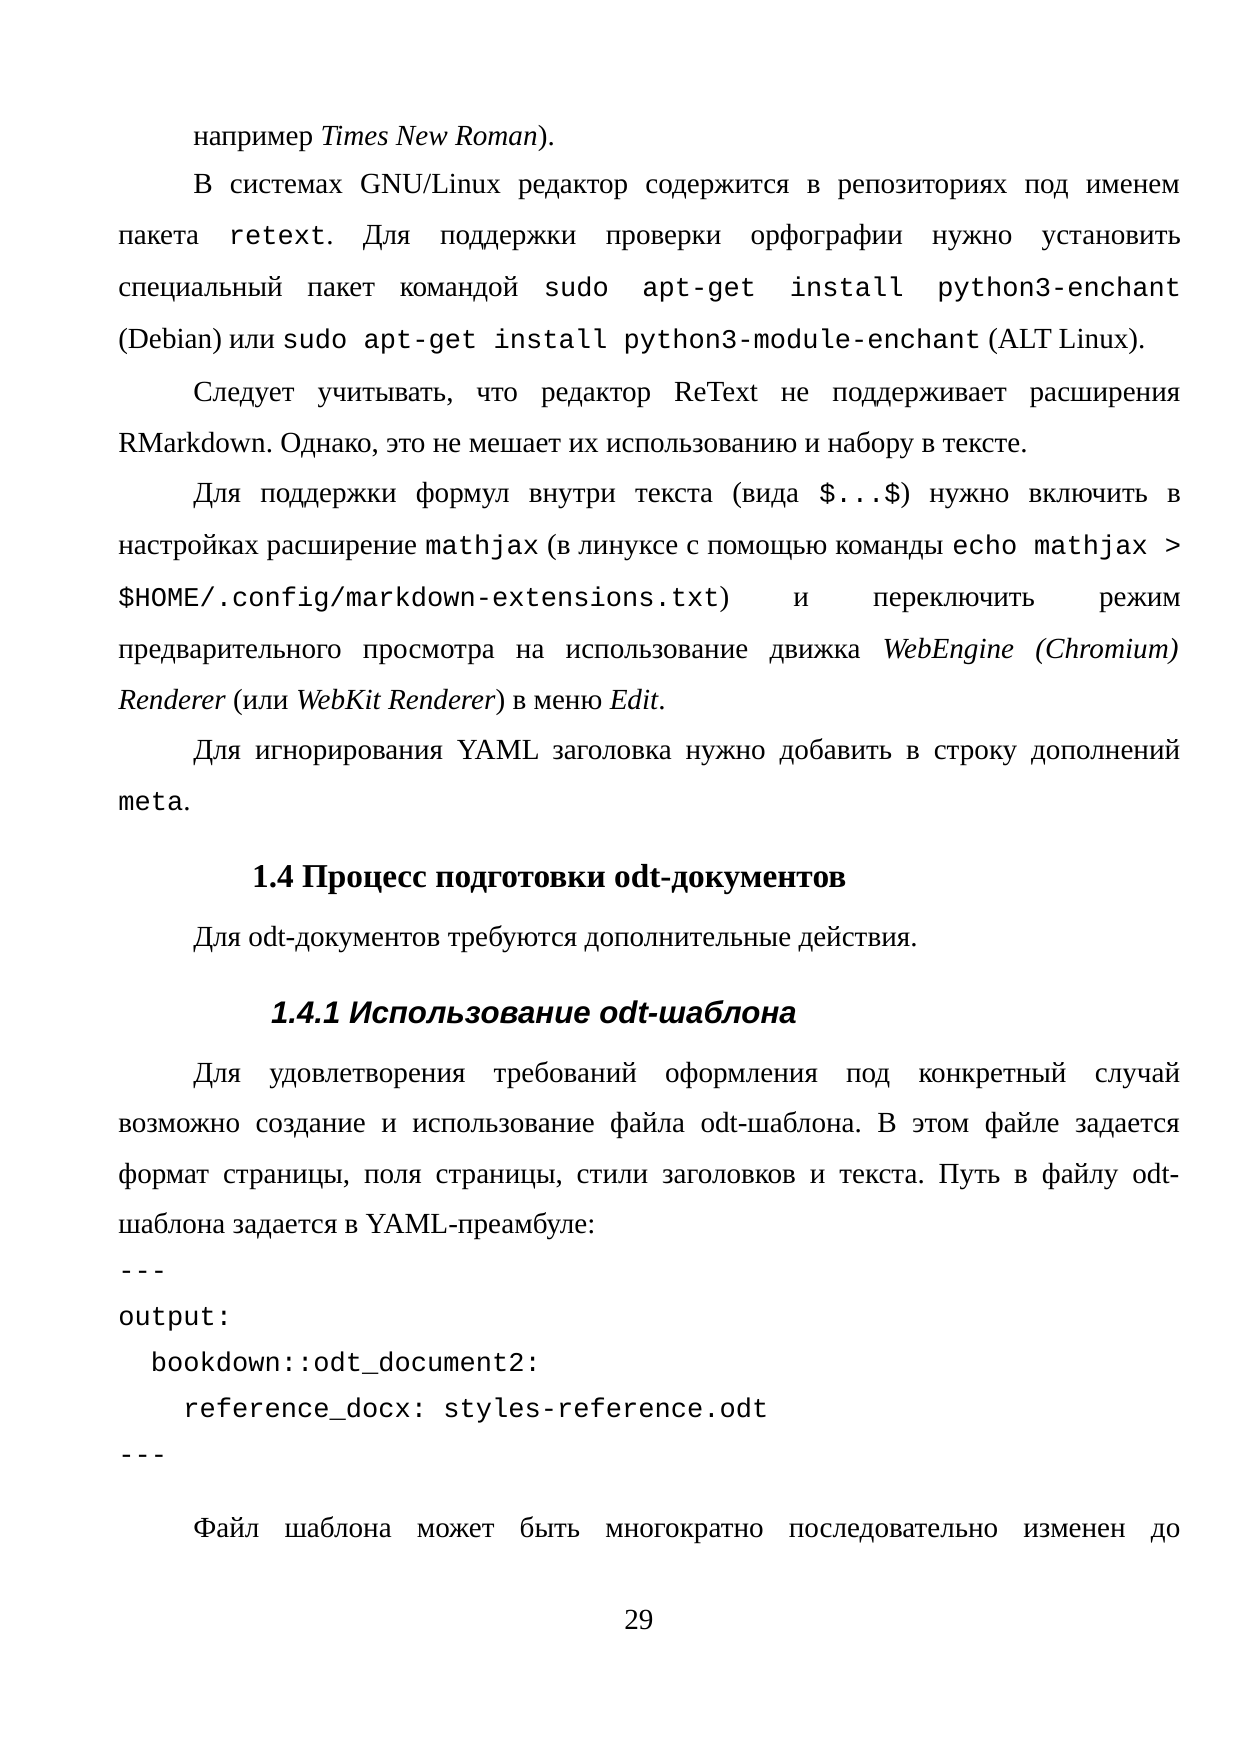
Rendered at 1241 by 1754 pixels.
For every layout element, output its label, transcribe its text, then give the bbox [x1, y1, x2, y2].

text Для удовлетворения требований оформления под конкретный случай возможно создание и использование файла odt-шаблона. В этом файле задается формат страницы, поля страницы, стили заголовков и текста. Путь в файлу odt-шаблона задается в YAML-преамбуле: [118, 1055, 1181, 1240]
text --- [118, 1441, 1181, 1471]
text например Times New Roman). [193, 118, 1181, 152]
text bookdown::odt_document2: [118, 1349, 1181, 1379]
text Для игнорирования YAML заголовка нужно добавить в строку дополнений meta. [118, 732, 1181, 818]
text output: [118, 1303, 1181, 1333]
text В системах GNU/Linux редактор содержится в репозиториях под именем пакета retext. Для поддержки проверки орфографии нужно установить специальный пакет командой sudo apt-get install python3-enchant (Debian) или sudo apt-get install python3-module-enchant (ALT Linux). [118, 167, 1181, 357]
text Для odt-документов требуются дополнительные действия. [118, 919, 1181, 953]
subtitle 1.4 Процесс подготовки odt-документов [118, 856, 1181, 895]
text Файл шаблона может быть многократно последовательно изменен до [118, 1510, 1181, 1544]
text --- [118, 1257, 1181, 1287]
text reference_docx: styles-reference.odt [118, 1395, 1181, 1425]
text Для поддержки формул внутри текста (вида $...$) нужно включить в настройках расширение mathjax (в линуксе с помощью команды echo mathjax > $HOME/.config/markdown-extensions.txt) и переключить режим предварительного просмотра на использование движка WebEngine (Chromium) Renderer (или WebKit Renderer) в меню Edit. [118, 475, 1181, 716]
subtitle 1.4.1 Использование odt-шаблона [118, 994, 1181, 1031]
text Следует учитывать, что редактор ReText не поддерживает расширения RMarkdown. Однако, это не мешает их использованию и набору в тексте. [118, 374, 1181, 458]
